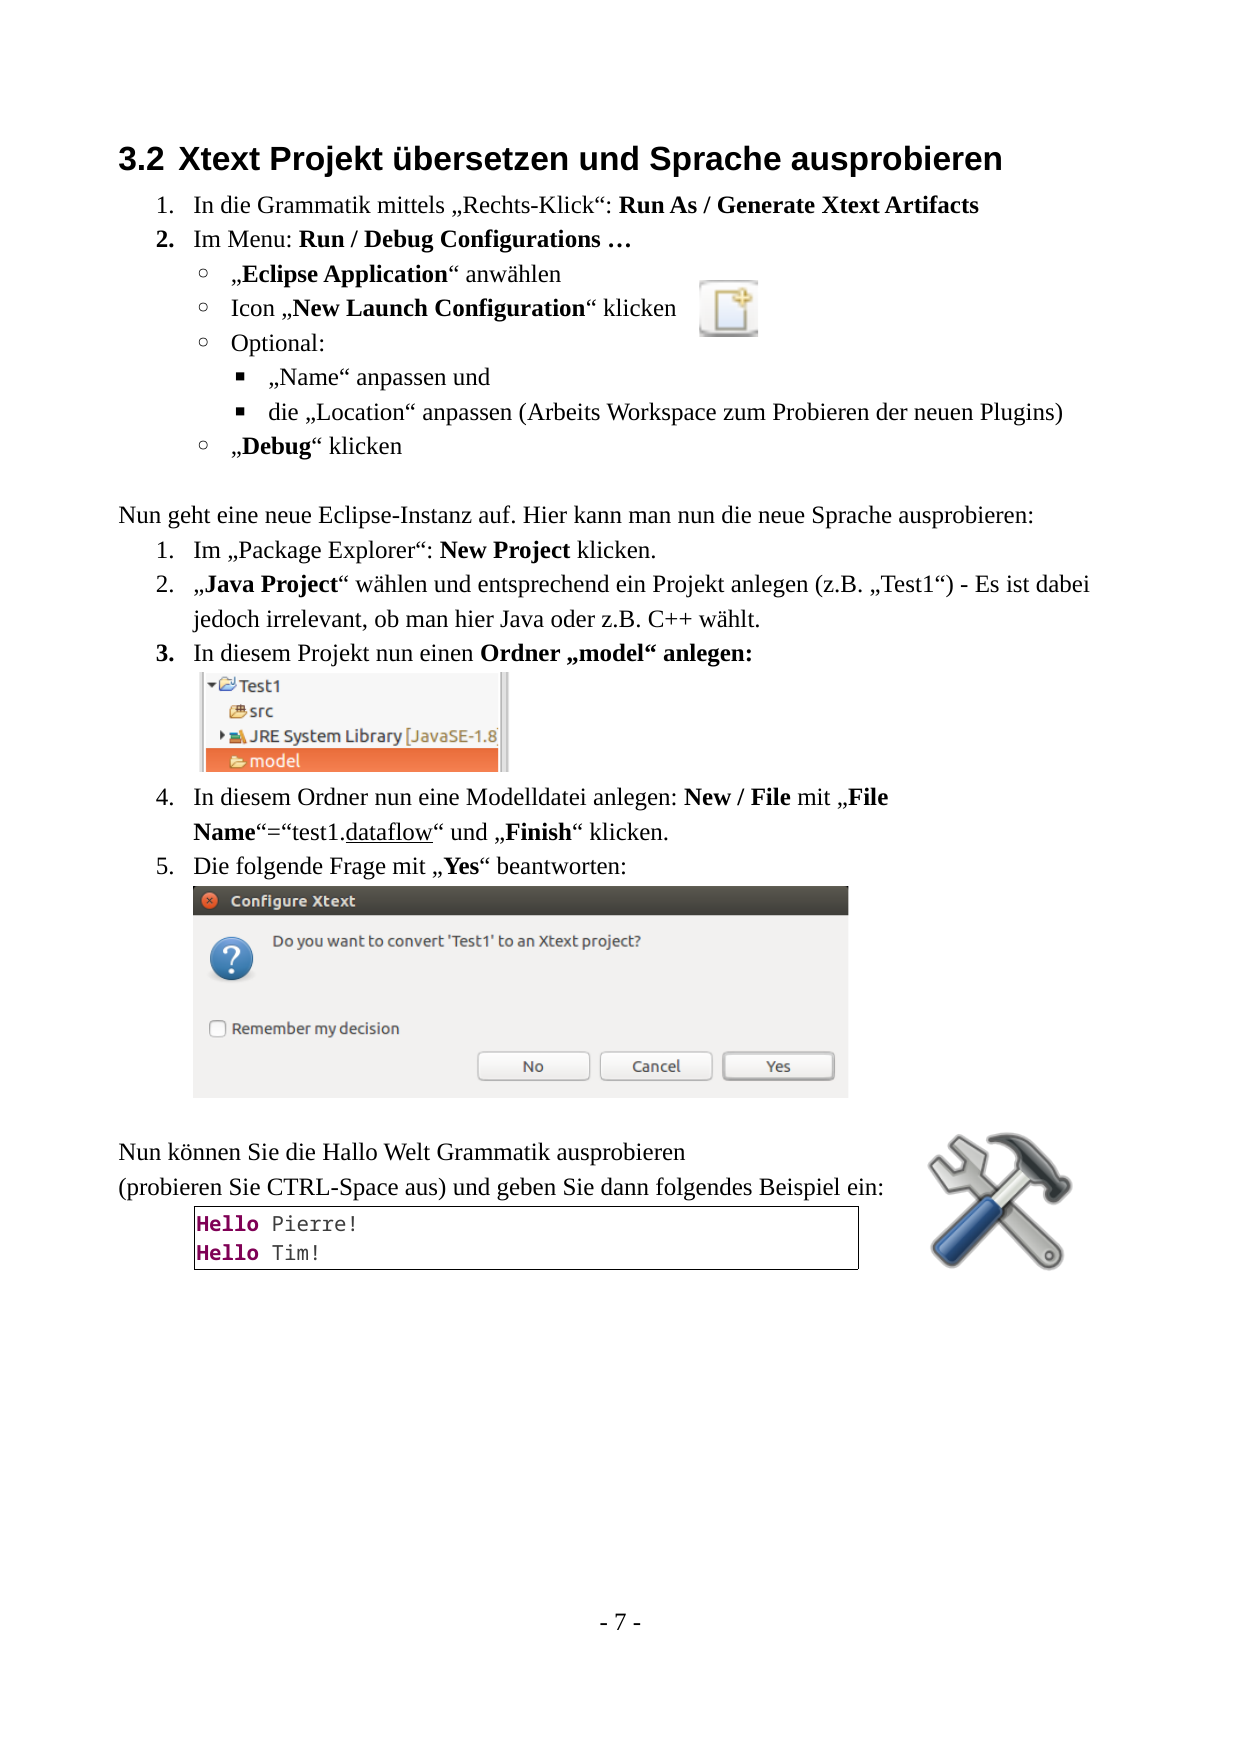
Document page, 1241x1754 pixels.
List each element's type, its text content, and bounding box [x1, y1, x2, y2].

list [759, 293, 1122, 322]
text Hello Tim! [195, 1235, 858, 1269]
list Optional: [193, 328, 1122, 357]
picture [199, 672, 510, 772]
picture [193, 886, 849, 1098]
text Nun können Sie die Hallo Welt Grammatik ausprobieren (probieren Sie CTRL-Space aus) und geben Sie dann folgendes Beispiel ein: [118, 1137, 926, 1201]
picture [926, 1126, 1074, 1274]
list „Eclipse Application“ anwählen [193, 259, 1122, 288]
list Im Menu: Run / Debug Configurations … [156, 224, 1122, 253]
text [1074, 1137, 1122, 1201]
picture [699, 280, 759, 337]
list Die folgende Frage mit „Yes“ beantworten: [156, 851, 1122, 880]
list In diesem Ordner nun eine Modelldatei anlegen: New / File mit „File Name“=“test1.dataflow“ und „Finish“ klicken. [156, 782, 1122, 846]
list die „Location“ anpassen (Arbeits Workspace zum Probieren der neuen Plugins) [231, 397, 1122, 426]
list Icon „New Launch Configuration“ klicken [193, 293, 699, 322]
text Hello Pierre! [195, 1207, 858, 1235]
list Im „Package Explorer“: New Project klicken. [156, 535, 1122, 564]
list „Java Project“ wählen und entsprechend ein Projekt anlegen (z.B. „Test1“) - Es ist dabei jedoch irrelevant, ob man hier Java oder z.B. C++ wählt. [156, 569, 1122, 633]
list „Name“ anpassen und [231, 362, 1122, 391]
text Nun geht eine neue Eclipse-Instanz auf. Hier kann man nun die neue Sprache ausprobieren: [118, 500, 1122, 529]
list In diesem Projekt nun einen Ordner „model“ anlegen: [156, 638, 1122, 777]
list „Debug“ klicken [193, 431, 1122, 460]
subtitle Xtext Projekt übersetzen und Sprache ausprobieren [118, 139, 1122, 178]
list In die Grammatik mittels „Rechts-Klick“: Run As / Generate Xtext Artifacts [156, 190, 1122, 219]
